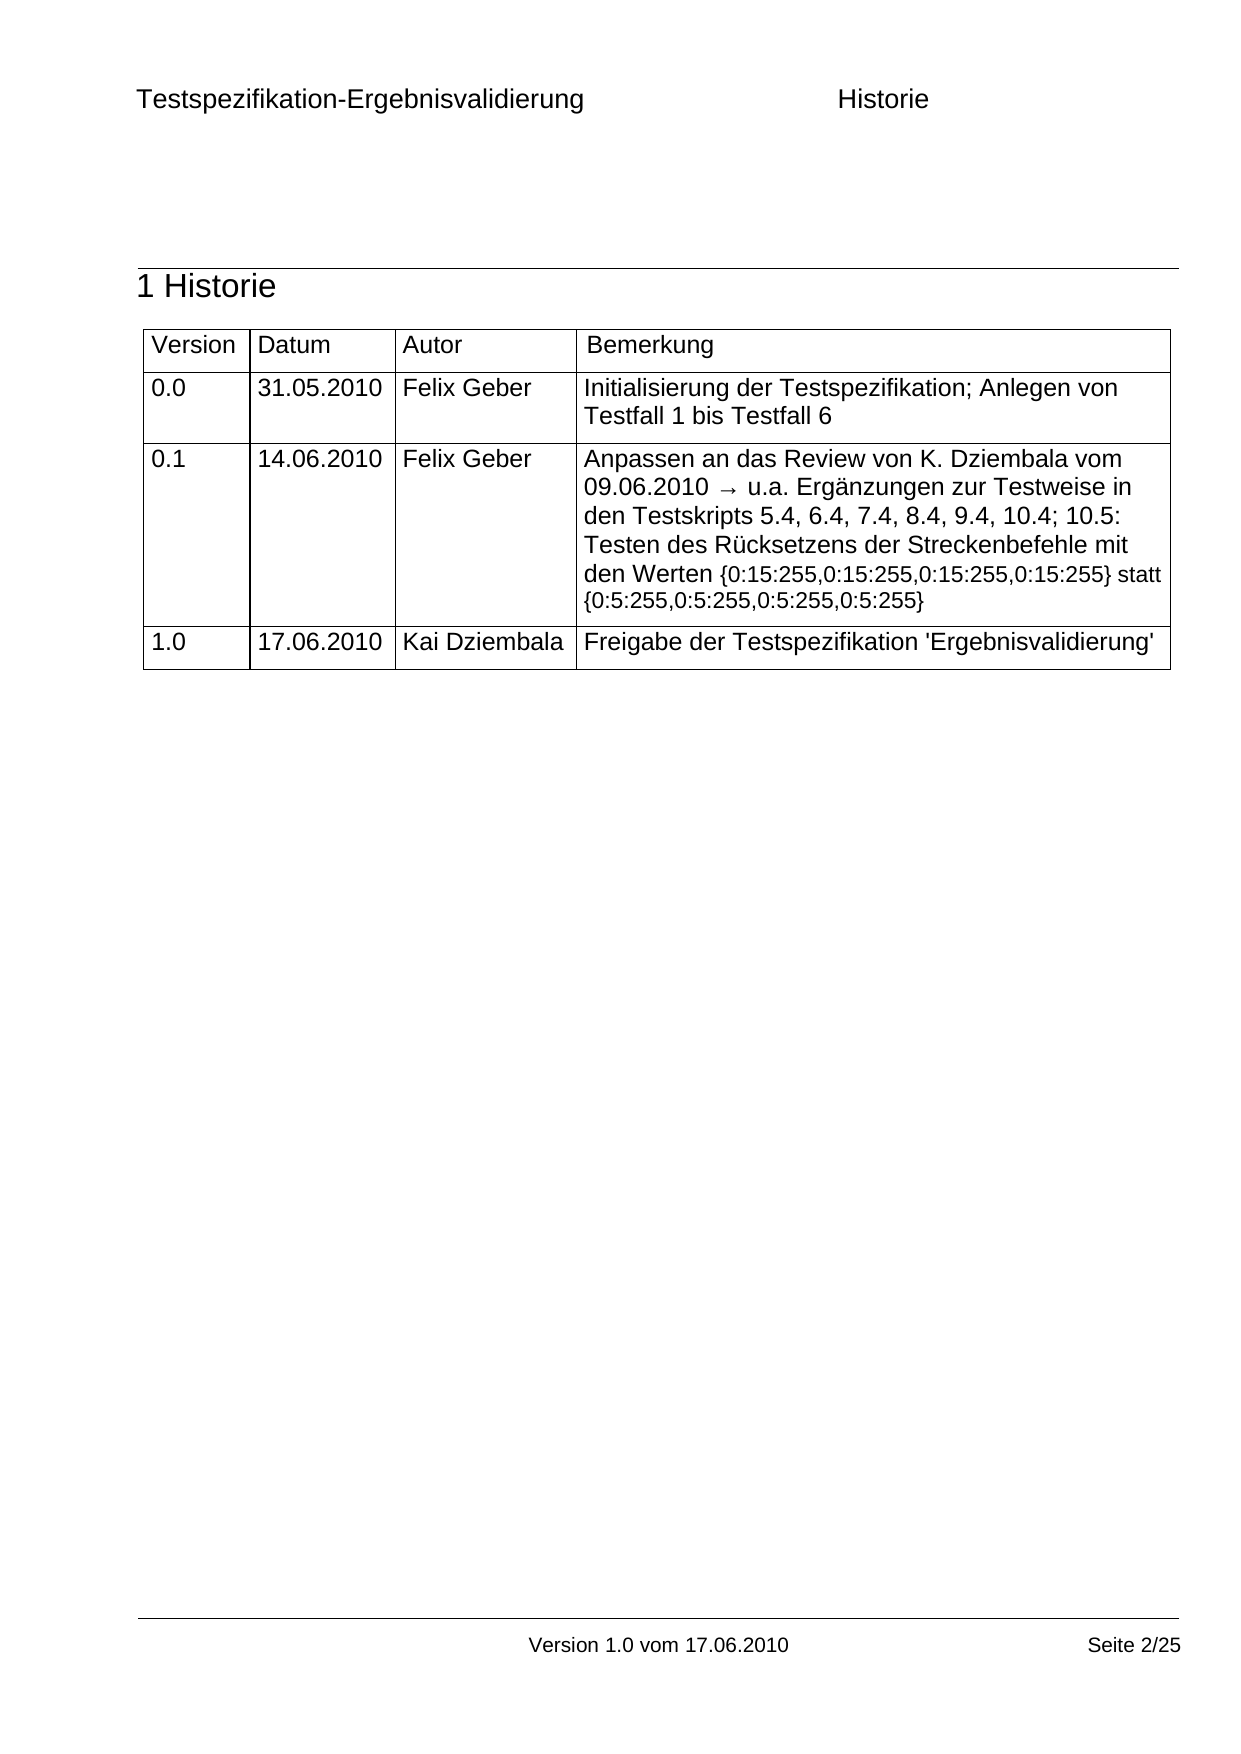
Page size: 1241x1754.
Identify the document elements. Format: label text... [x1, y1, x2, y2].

table_cell Kai Dziembala [396, 627, 576, 668]
table_cell 0.0 [144, 373, 249, 443]
table_header Bemerkung [577, 330, 1170, 372]
table_header Autor [396, 330, 576, 372]
table_cell Anpassen an das Review von K. Dziembala vom 09.06.2010 → u.a. Ergänzungen zur Testweise in den Testskripts 5.4, 6.4, 7.4, 8.4, 9.4, 10.4; 10.5: Testen des Rücksetzens der Streckenbefehle mit den Werten {0:15:255,0:15:255,0:15:255,0:15:255} statt {0:5:255,0:5:255,0:5:255,0:5:255} [577, 444, 1170, 626]
subtitle Historie [136, 289, 1181, 304]
table_cell 14.06.2010 [251, 444, 395, 626]
table_cell Freigabe der Testspezifikation 'Ergebnisvalidierung' [577, 627, 1170, 668]
table_cell 17.06.2010 [251, 627, 395, 668]
table_cell Felix Geber [396, 444, 576, 626]
table_cell 31.05.2010 [251, 373, 395, 443]
table_header Version [144, 330, 249, 372]
table_cell Felix Geber [396, 373, 576, 443]
table_header Datum [251, 330, 395, 372]
table_cell 0.1 [144, 444, 249, 626]
table_cell Initialisierung der Testspezifikation; Anlegen von Testfall 1 bis Testfall 6 [577, 373, 1170, 443]
table_cell 1.0 [144, 627, 249, 668]
